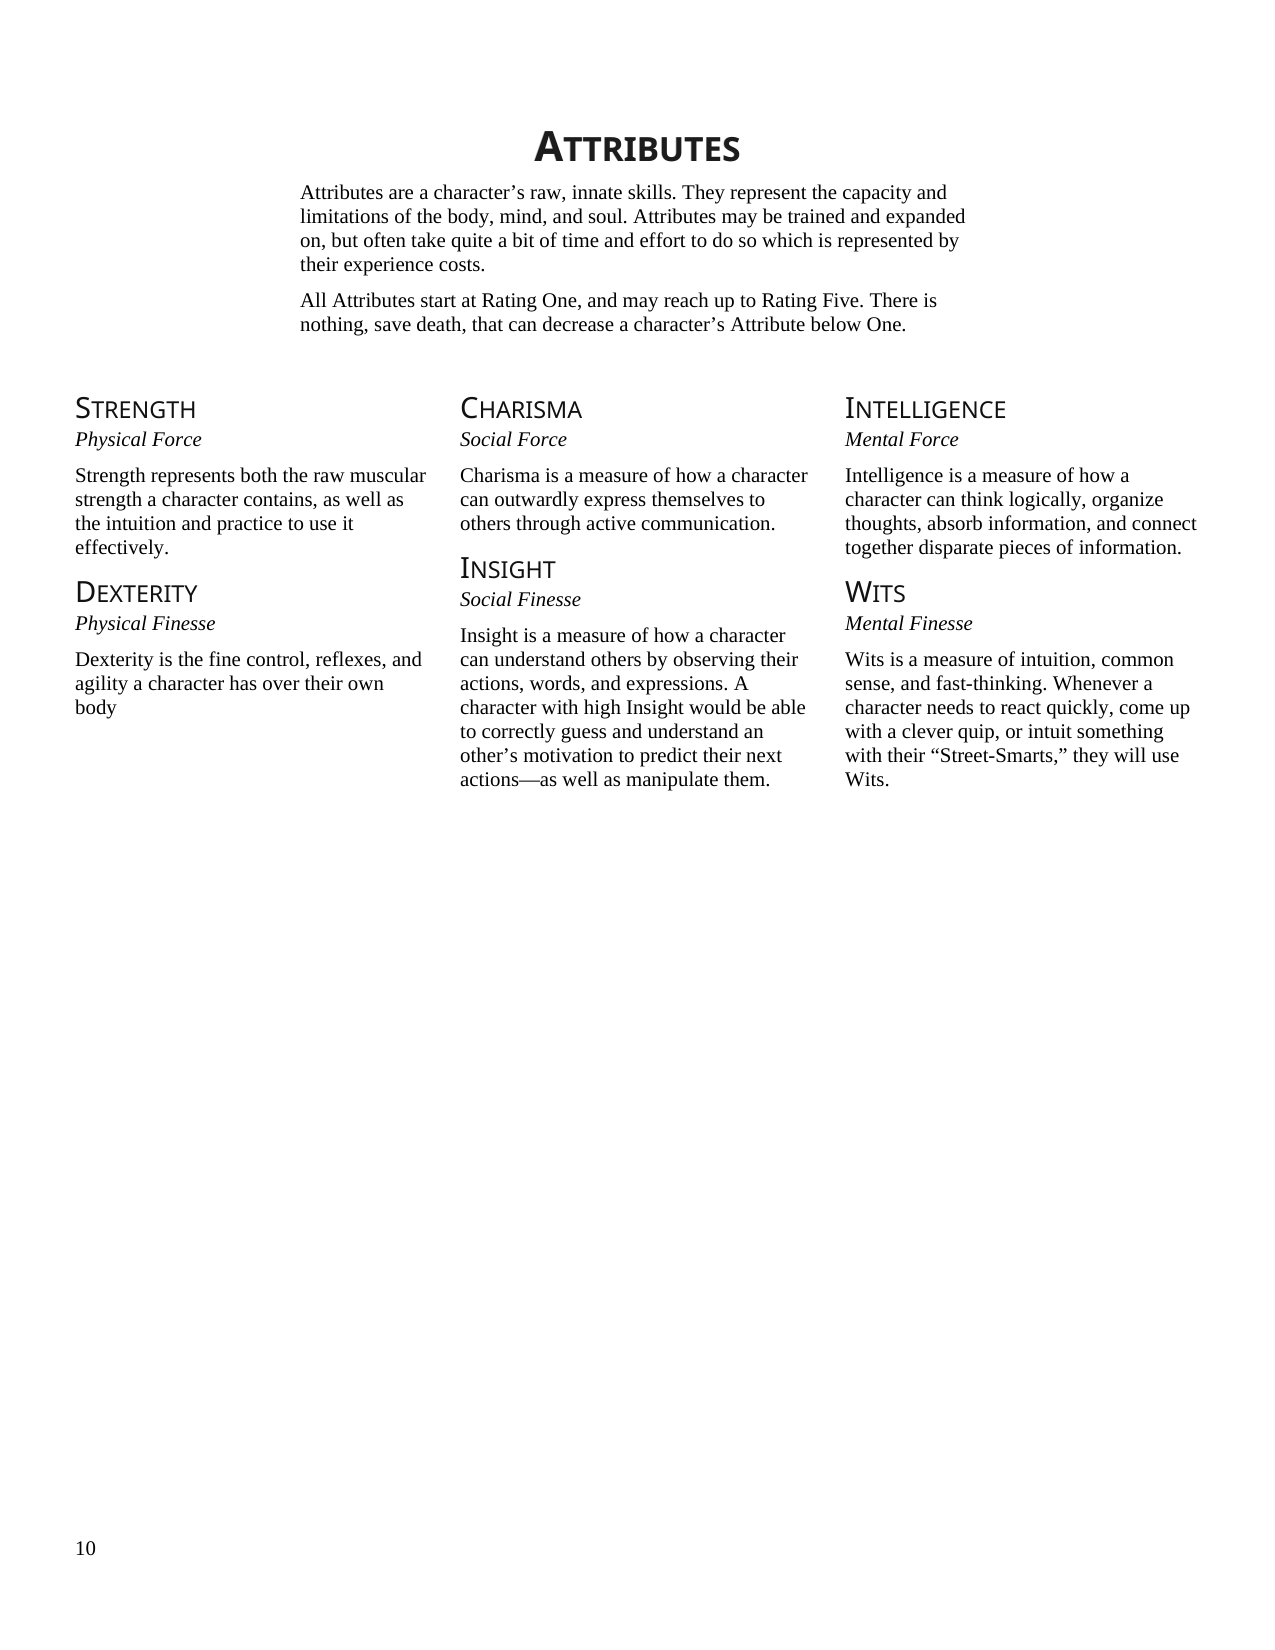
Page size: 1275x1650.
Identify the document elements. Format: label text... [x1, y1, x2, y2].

text Social Finesse [460, 587, 815, 611]
subtitle Charisma [460, 387, 815, 427]
text Social Force [460, 427, 815, 451]
text All Attributes start at Rating One, and may reach up to Rating Five. There is nothing, save death, that can decrease a character’s Attribute below One. [300, 288, 975, 336]
subtitle Intelligence [845, 387, 1200, 427]
text Physical Force [75, 427, 430, 451]
subtitle Attributes [75, 117, 1200, 174]
text Strength represents both the raw muscular strength a character contains, as well as the intuition and practice to use it effectively. [75, 463, 430, 559]
text Attributes are a character’s raw, innate skills. They represent the capacity and limitations of the body, mind, and soul. Attributes may be trained and expanded on, but often take quite a bit of time and effort to do so which is represented by their experience costs. [300, 180, 975, 276]
text Dexterity is the fine control, reflexes, and agility a character has over their own body [75, 647, 430, 719]
text Charisma is a measure of how a character can outwardly express themselves to others through active communication. [460, 463, 815, 535]
subtitle Strength [75, 387, 430, 427]
subtitle Wits [845, 571, 1200, 611]
text Wits is a measure of intuition, common sense, and fast-thinking. Whenever a character needs to react quickly, come up with a clever quip, or intuit something with their “Street-Smarts,” they will use Wits. [845, 647, 1200, 791]
text Physical Finesse [75, 611, 430, 635]
text Mental Force [845, 427, 1200, 451]
subtitle Insight [460, 547, 815, 587]
subtitle Dexterity [75, 571, 430, 611]
text Intelligence is a measure of how a character can think logically, organize thoughts, absorb information, and connect together disparate pieces of information. [845, 463, 1200, 559]
text Insight is a measure of how a character can understand others by observing their actions, words, and expressions. A character with high Insight would be able to correctly guess and understand an other’s motivation to predict their next actions—as well as manipulate them. [460, 623, 815, 791]
text Mental Finesse [845, 611, 1200, 635]
